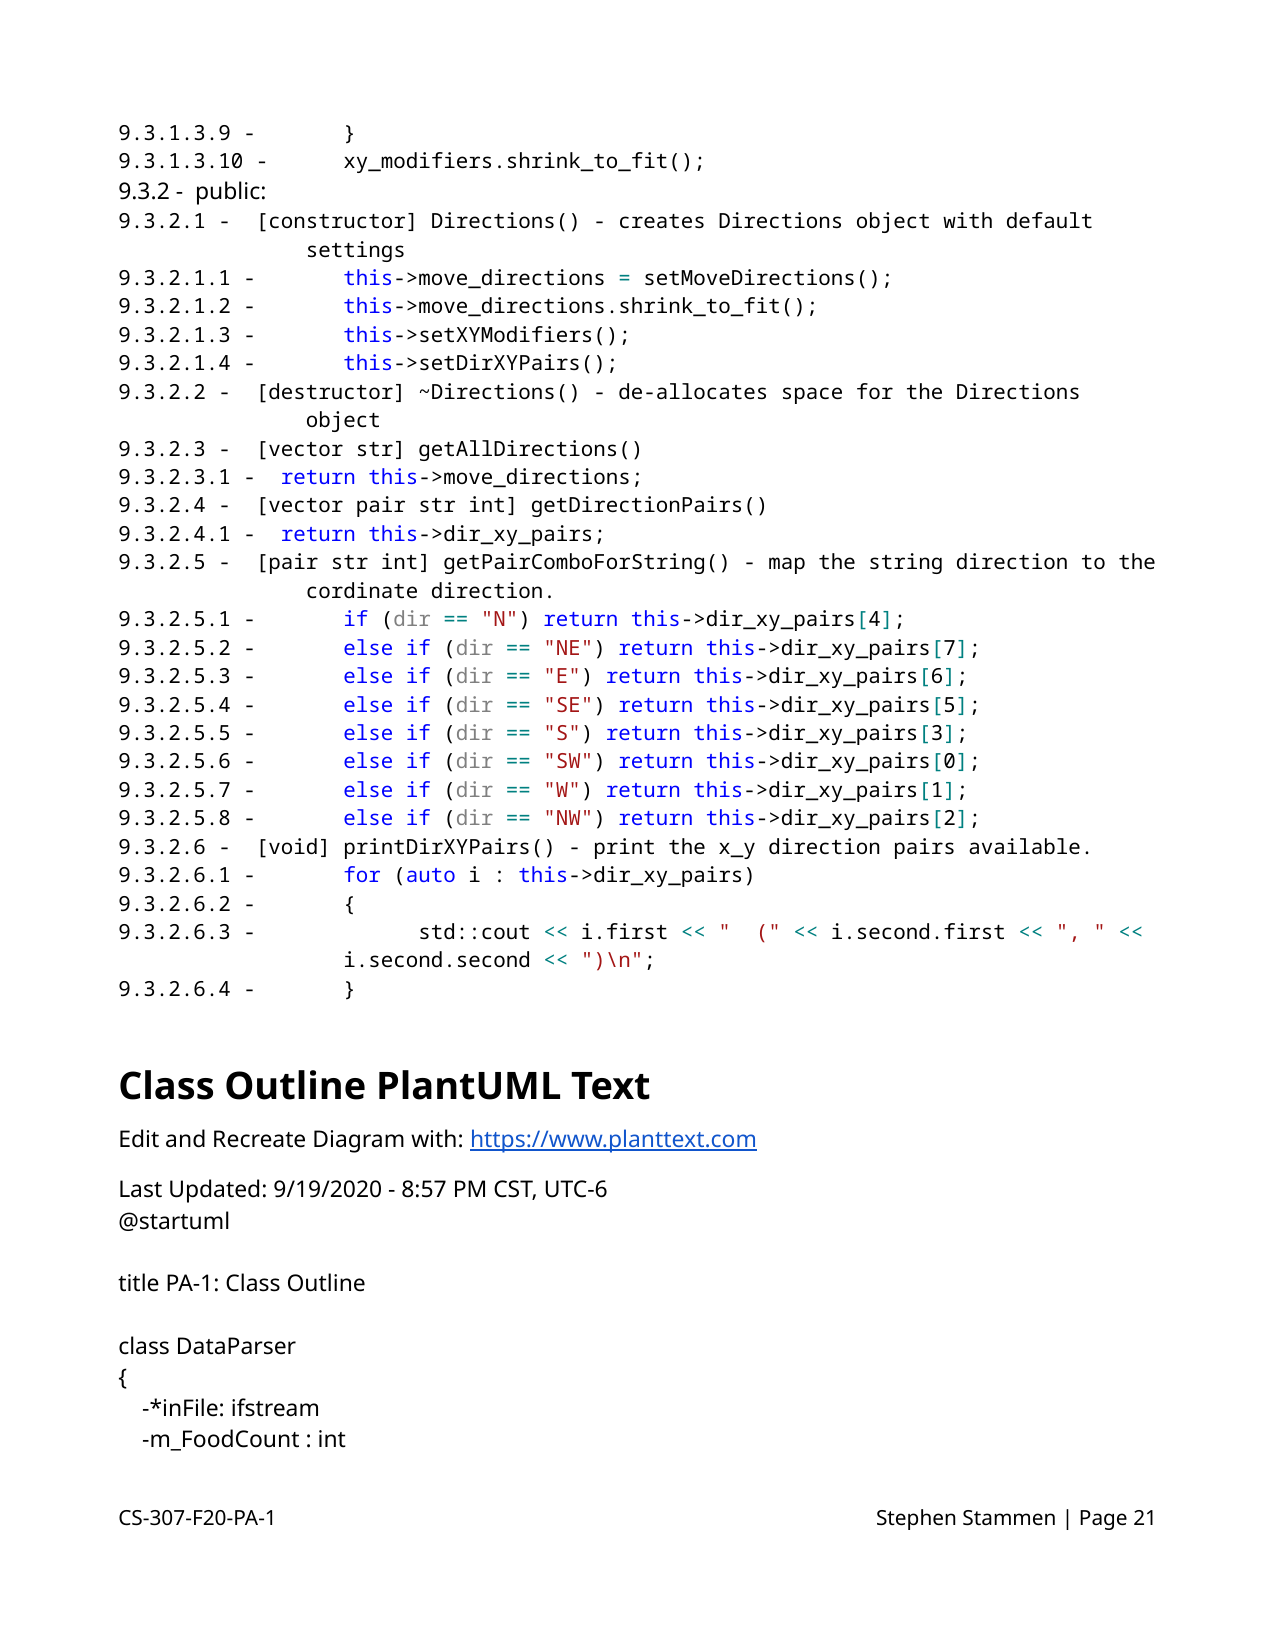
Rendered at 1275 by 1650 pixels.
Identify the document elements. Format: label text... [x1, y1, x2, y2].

text Last Updated: 9/19/2020 - 8:57 PM CST, UTC-6 [118, 1173, 1157, 1205]
subtitle Class Outline PlantUML Text [118, 1059, 1157, 1110]
list this->move_directions.shrink_to_fit(); [118, 292, 1157, 320]
list else if (dir == "W") return this->dir_xy_pairs[1]; [118, 775, 1157, 803]
list } [118, 118, 1157, 147]
list else if (dir == "S") return this->dir_xy_pairs[3]; [118, 718, 1157, 747]
list this->setXYModifiers(); [118, 320, 1157, 348]
list else if (dir == "SE") return this->dir_xy_pairs[5]; [118, 690, 1157, 718]
list [vector pair str int] getDirectionPairs() [118, 491, 1157, 519]
list else if (dir == "SW") return this->dir_xy_pairs[0]; [118, 747, 1157, 775]
list [pair str int] getPairComboForString() - map the string direction to the cordinate direction. [118, 547, 1157, 604]
list std::cout << i.first << " (" << i.second.first << ", " << i.second.second << ")\n"; [118, 917, 1157, 974]
list [constructor] Directions() - creates Directions object with default settings [118, 206, 1157, 263]
list [void] printDirXYPairs() - print the x_y direction pairs available. [118, 832, 1157, 860]
list [destructor] ~Directions() - de-allocates space for the Directions object [118, 377, 1157, 434]
list else if (dir == "NW") return this->dir_xy_pairs[2]; [118, 803, 1157, 832]
list if (dir == "N") return this->dir_xy_pairs[4]; [118, 604, 1157, 633]
list public: [118, 175, 1157, 206]
list this->setDirXYPairs(); [118, 348, 1157, 377]
list { [118, 889, 1157, 917]
list [vector str] getAllDirections() [118, 434, 1157, 462]
list for (auto i : this->dir_xy_pairs) [118, 860, 1157, 889]
text @startuml title PA-1: Class Outline class DataParser { -*inFile: ifstream -m_FoodCount : int [118, 1205, 1157, 1455]
list return this->move_directions; [118, 462, 1157, 491]
list else if (dir == "NE") return this->dir_xy_pairs[7]; [118, 633, 1157, 661]
list else if (dir == "E") return this->dir_xy_pairs[6]; [118, 661, 1157, 690]
text Edit and Recreate Diagram with: https://www.planttext.com [118, 1123, 1157, 1154]
list } [118, 974, 1157, 1002]
list return this->dir_xy_pairs; [118, 519, 1157, 547]
list xy_modifiers.shrink_to_fit(); [118, 147, 1157, 175]
list this->move_directions = setMoveDirections(); [118, 263, 1157, 292]
